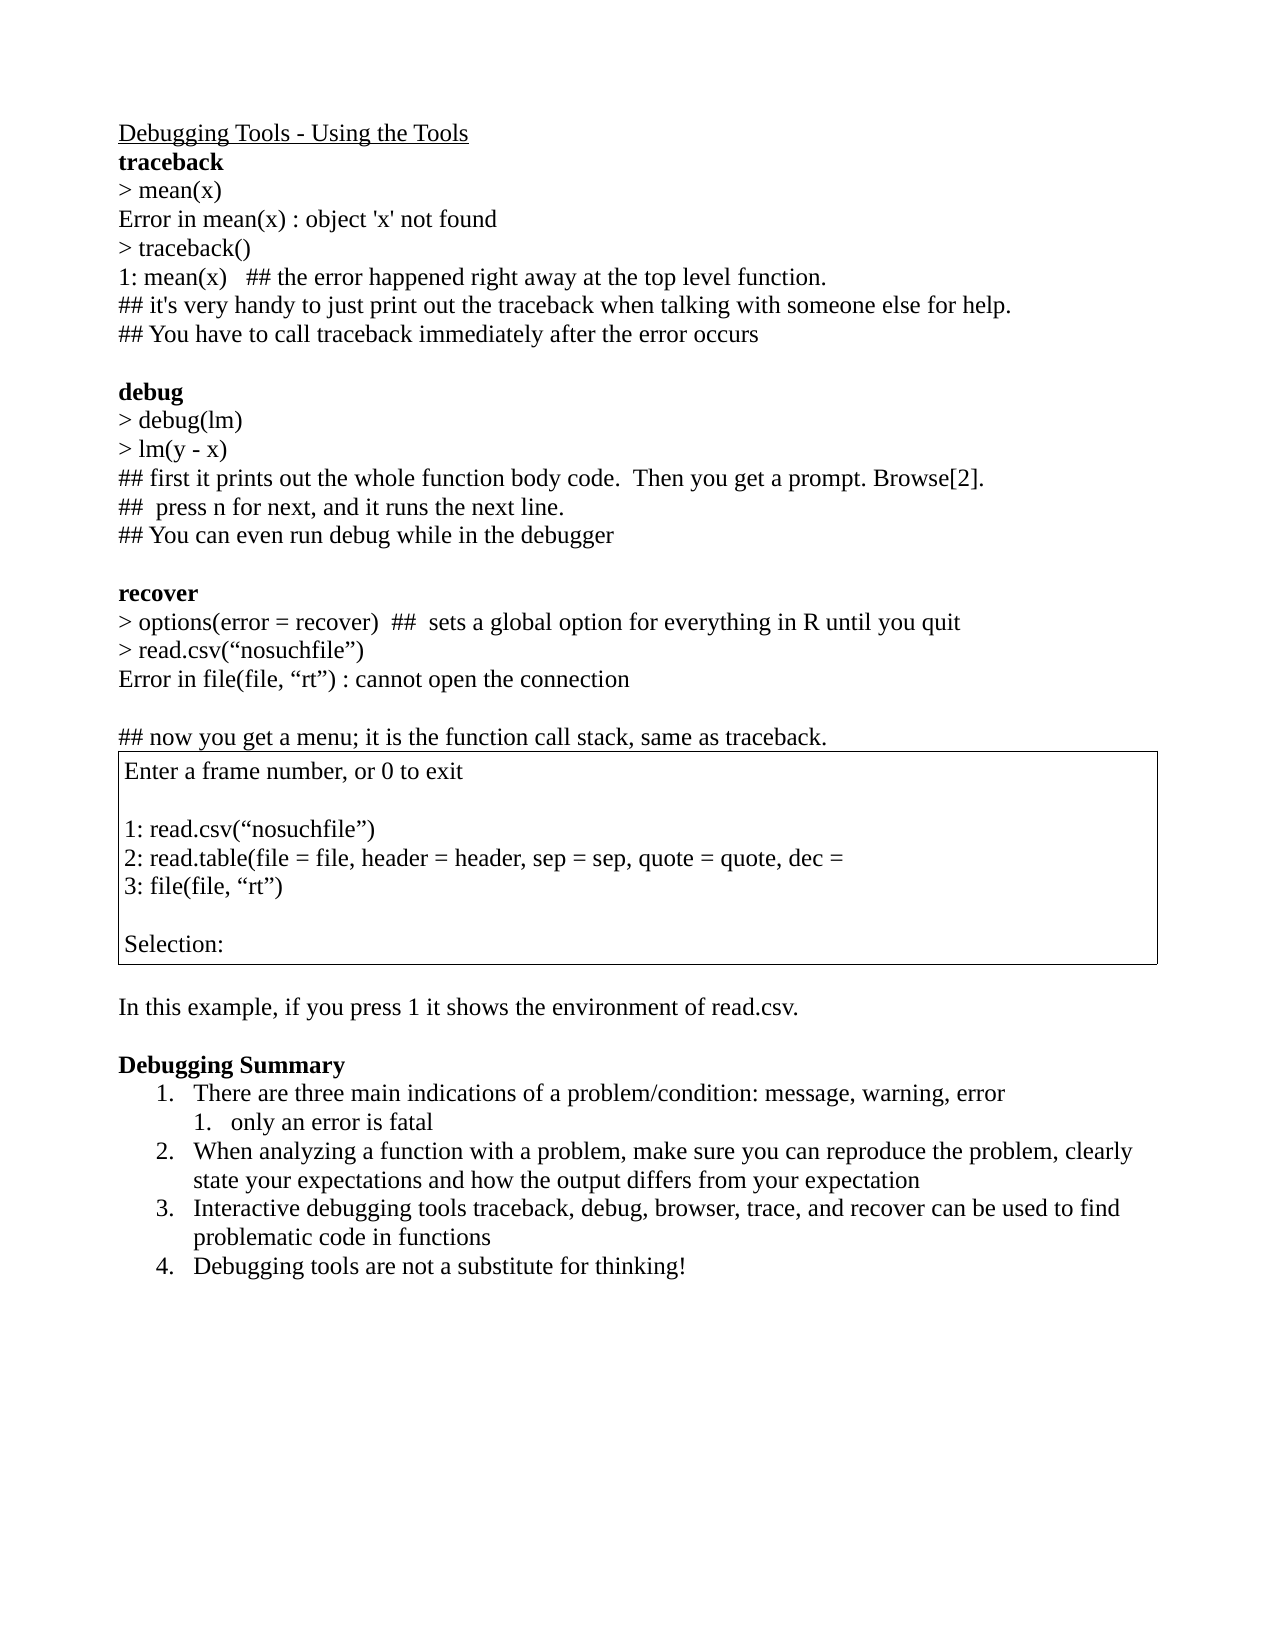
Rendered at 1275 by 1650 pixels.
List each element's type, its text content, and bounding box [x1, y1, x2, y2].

text 1: mean(x) ## the error happened right away at the top level function. [118, 262, 1157, 291]
list Debugging tools are not a substitute for thinking! [156, 1251, 1157, 1280]
text Debugging Tools - Using the Tools [118, 118, 1157, 147]
text traceback [118, 147, 1157, 176]
list When analyzing a function with a problem, make sure you can reproduce the problem, clearly state your expectations and how the output differs from your expectation [156, 1136, 1157, 1193]
text > lm(y - x) [118, 434, 1157, 463]
list Interactive debugging tools traceback, debug, browser, trace, and recover can be used to find problematic code in functions [156, 1193, 1157, 1251]
text In this example, if you press 1 it shows the environment of read.csv. [118, 992, 1157, 1021]
text > mean(x) [118, 176, 1157, 204]
text debug [118, 377, 1157, 406]
text ## now you get a menu; it is the function call stack, same as traceback. [118, 722, 1157, 751]
text > read.csv(“nosuchfile”) [118, 636, 1157, 664]
text ## first it prints out the whole function body code. Then you get a prompt. Browse[2]. [118, 463, 1157, 492]
text > traceback() [118, 233, 1157, 262]
table_header Enter a frame number, or 0 to exit 1: read.csv(“nosuchfile”) 2: read.table(file = file, header = header, sep = sep, quote = quote, dec = 3: file(file, “rt”) Selection: [119, 752, 1157, 963]
text > options(error = recover) ## sets a global option for everything in R until you quit [118, 607, 1157, 636]
text recover [118, 578, 1157, 607]
text ## press n for next, and it runs the next line. [118, 492, 1157, 521]
list only an error is fatal [193, 1107, 1157, 1136]
list There are three main indications of a problem/condition: message, warning, error [156, 1078, 1157, 1107]
text ## You can even run debug while in the debugger [118, 521, 1157, 549]
text Debugging Summary [118, 1050, 1157, 1078]
text ## it's very handy to just print out the traceback when talking with someone else for help. [118, 291, 1157, 319]
text Error in mean(x) : object 'x' not found [118, 204, 1157, 233]
text ## You have to call traceback immediately after the error occurs [118, 319, 1157, 348]
text Error in file(file, “rt”) : cannot open the connection [118, 664, 1157, 693]
text > debug(lm) [118, 406, 1157, 434]
